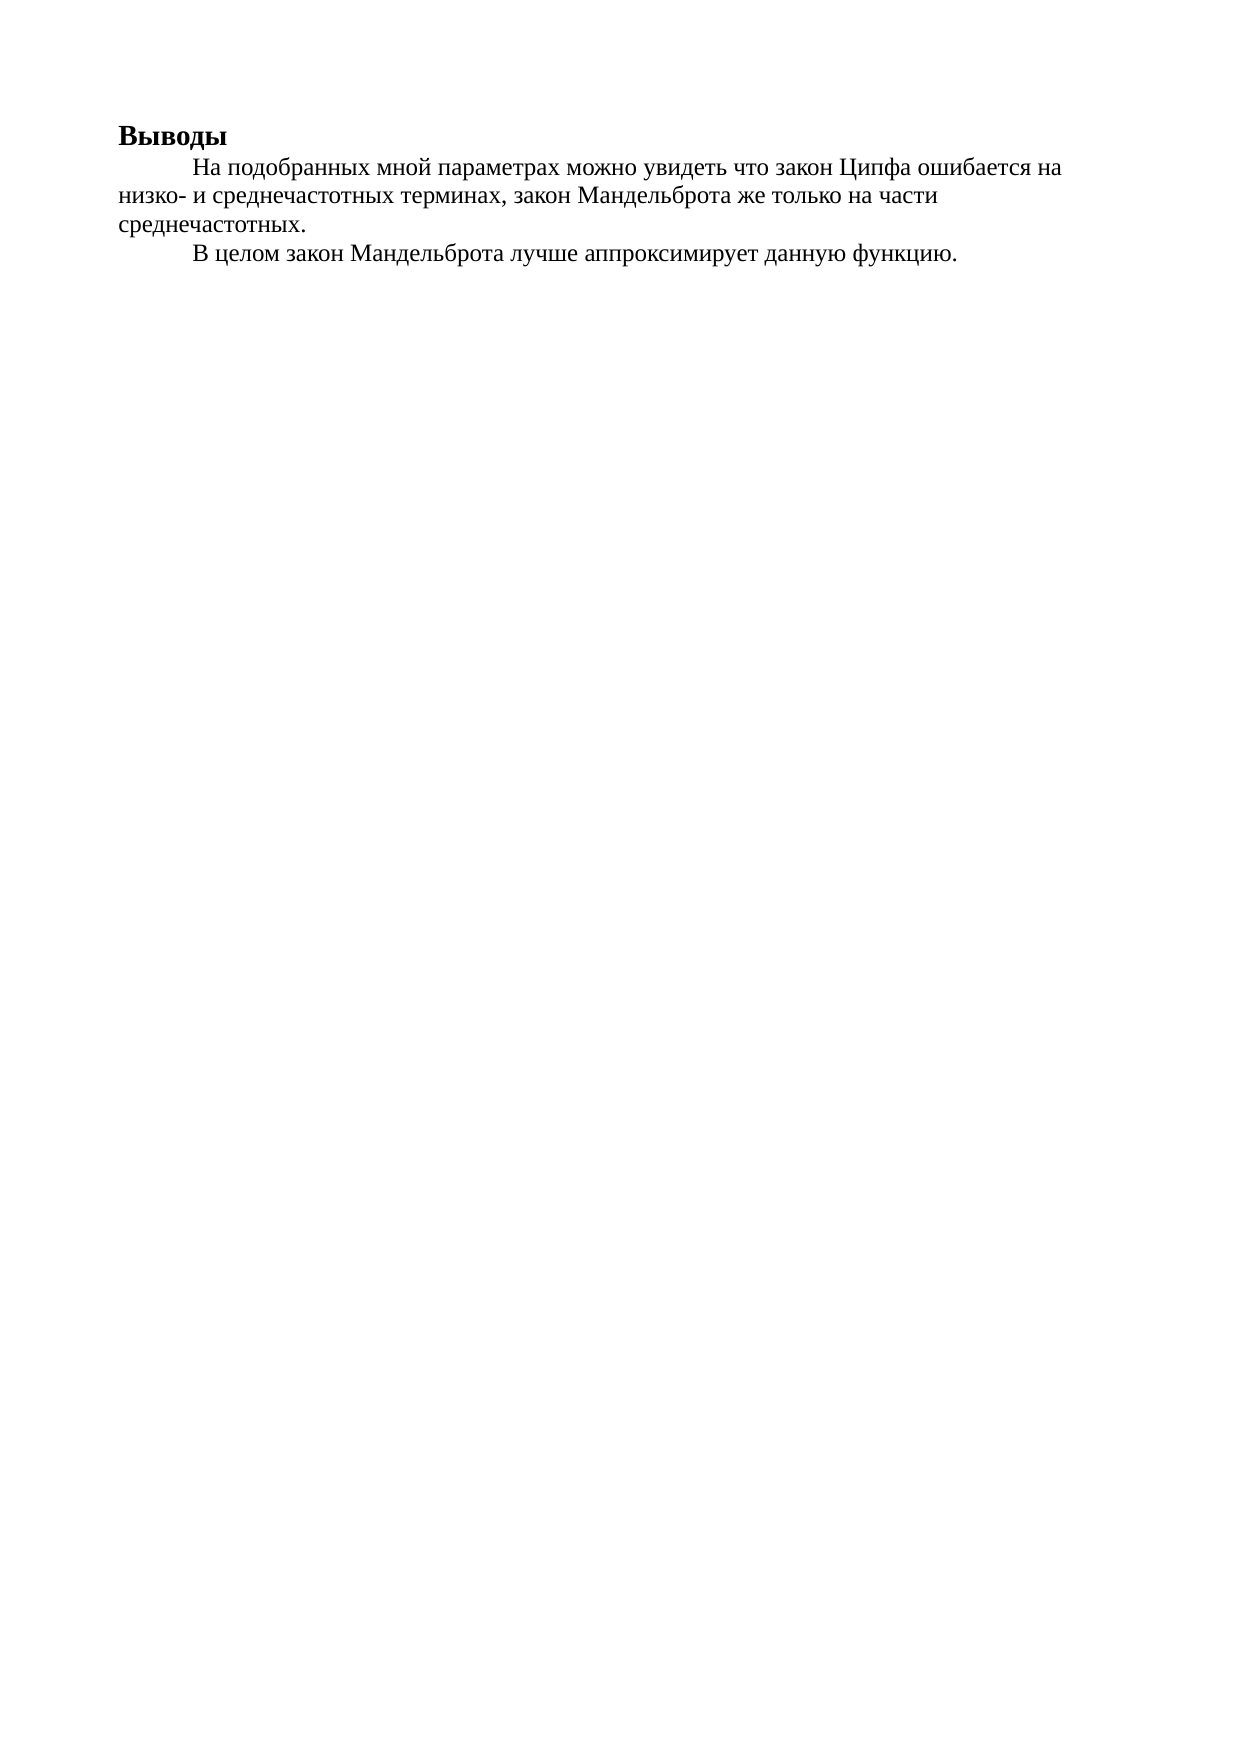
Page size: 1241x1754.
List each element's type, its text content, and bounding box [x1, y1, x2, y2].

text В целом закон Мандельброта лучше аппроксимирует данную функцию. [118, 238, 1122, 267]
text На подобранных мной параметрах можно увидеть что закон Ципфа ошибается на низко- и среднечастотных терминах, закон Мандельброта же только на части среднечастотных. [118, 152, 1122, 238]
text Выводы [118, 118, 1122, 152]
